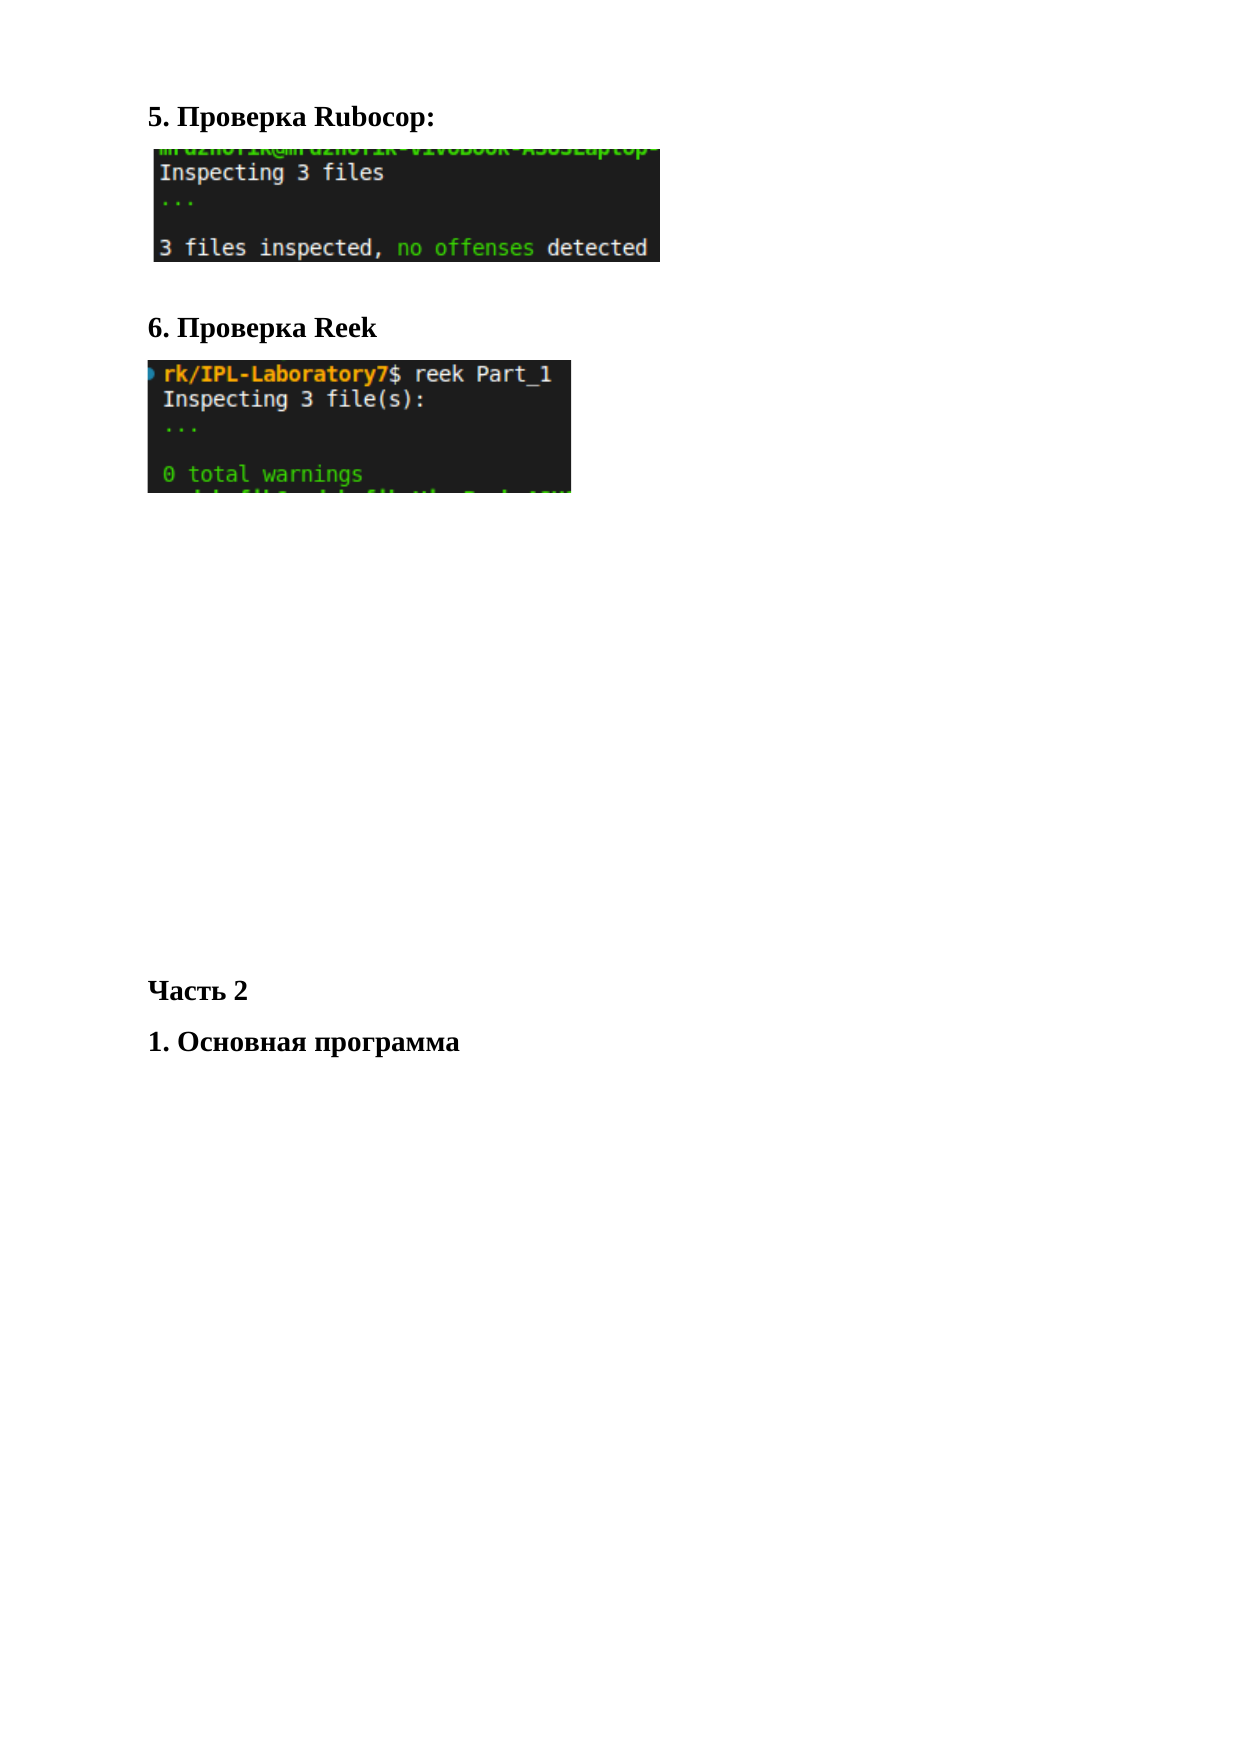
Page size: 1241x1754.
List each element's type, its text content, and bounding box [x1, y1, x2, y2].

picture [147, 360, 572, 493]
text Часть 2 [148, 973, 1181, 1007]
text 1. Основная программа [148, 1024, 1181, 1057]
picture [153, 149, 660, 262]
text 6. Проверка Reek [148, 310, 1181, 343]
text 5. Проверка Rubocop: [148, 99, 1181, 133]
